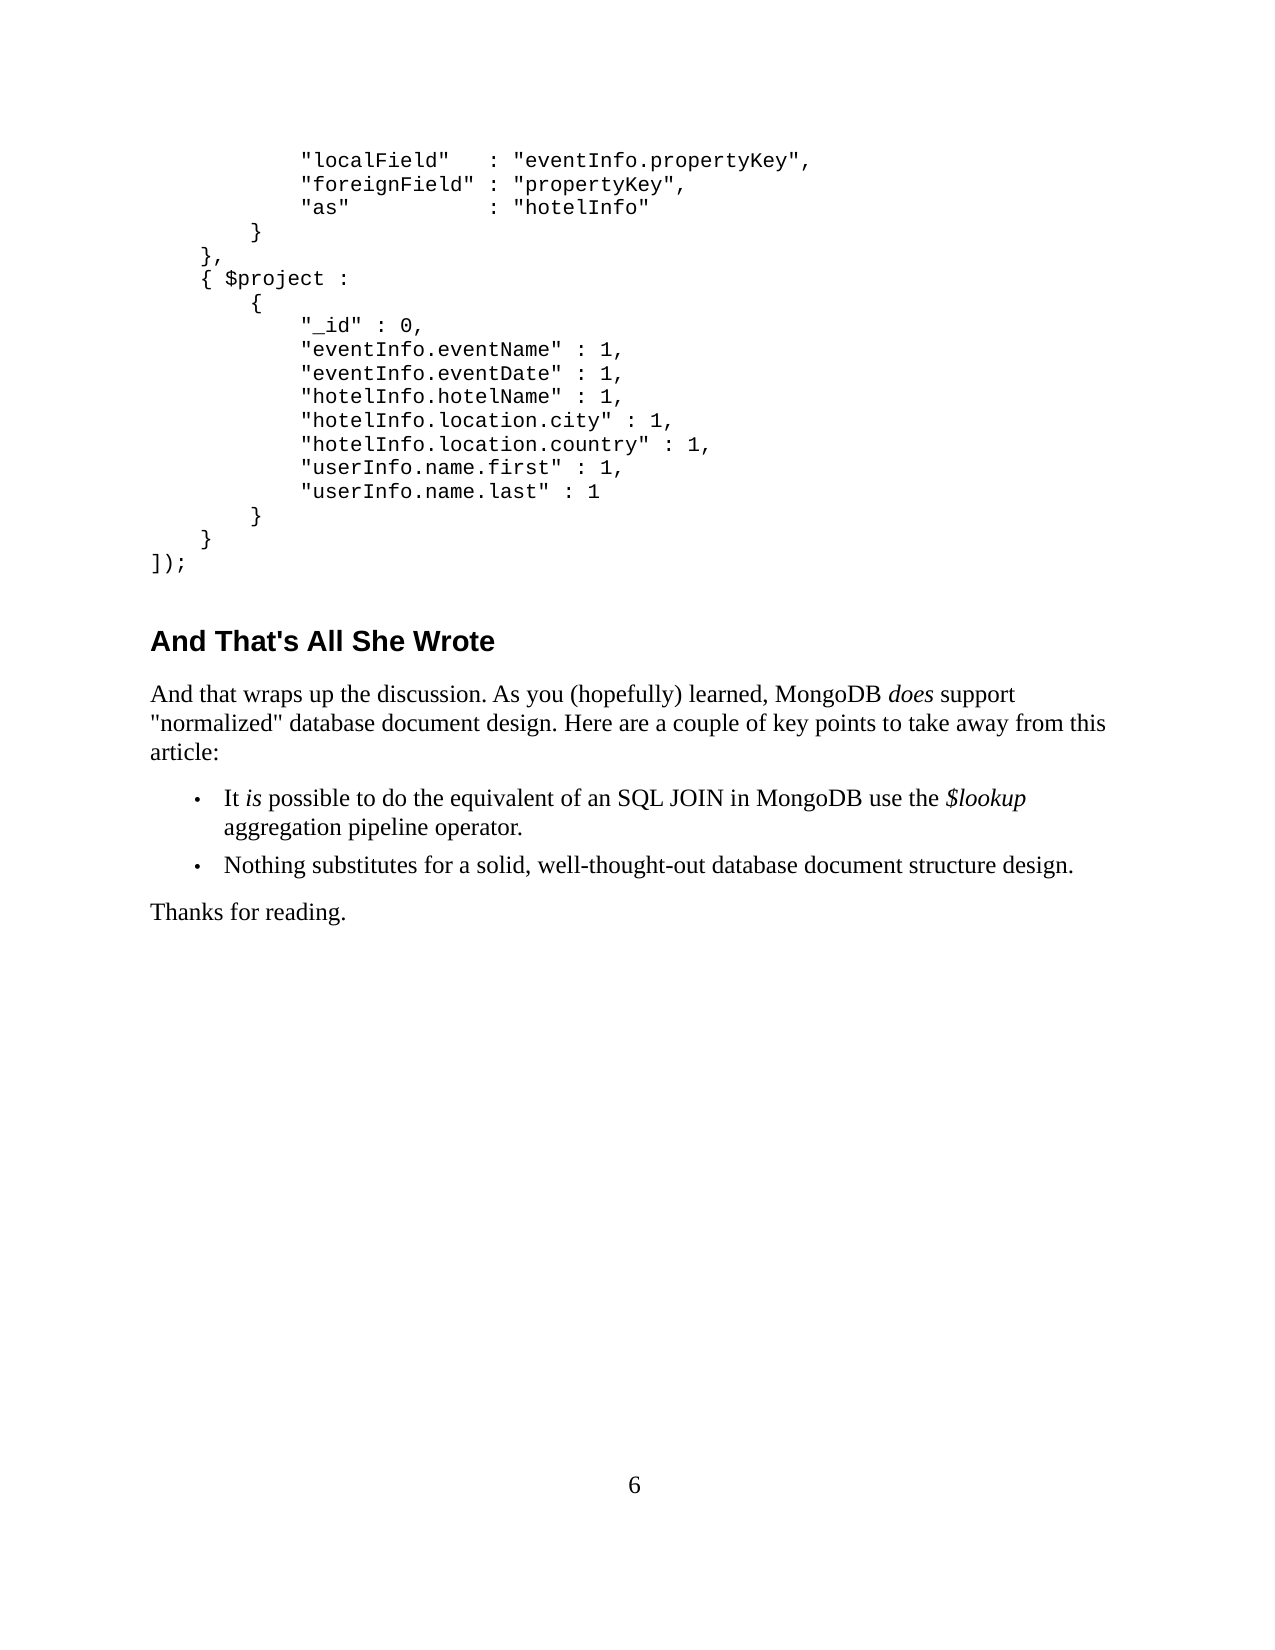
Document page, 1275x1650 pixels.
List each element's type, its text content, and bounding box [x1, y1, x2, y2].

text }, [150, 244, 1125, 268]
text ]); [150, 552, 1125, 576]
list It is possible to do the equivalent of an SQL JOIN in MongoDB use the $lookup aggregation pipeline operator. [194, 783, 1125, 841]
text "foreignField" : "propertyKey", [150, 174, 1125, 197]
text "_id" : 0, [150, 316, 1125, 339]
list Nothing substitutes for a solid, well-thought-out database document structure design. [194, 850, 1125, 879]
text "eventInfo.eventName" : 1, [150, 339, 1125, 363]
text Thanks for reading. [150, 897, 1125, 925]
text And that wraps up the discussion. As you (hopefully) learned, MongoDB does support "normalized" database document design. Here are a couple of key points to take away from this article: [150, 679, 1125, 766]
text { [150, 292, 1125, 316]
text "localField" : "eventInfo.propertyKey", [150, 150, 1125, 174]
text "userInfo.name.first" : 1, [150, 457, 1125, 481]
text "as" : "hotelInfo" [150, 197, 1125, 221]
text "eventInfo.eventDate" : 1, [150, 363, 1125, 386]
text "hotelInfo.hotelName" : 1, [150, 386, 1125, 410]
text } [150, 528, 1125, 552]
text { $project : [150, 268, 1125, 292]
text } [150, 221, 1125, 244]
text "hotelInfo.location.country" : 1, [150, 434, 1125, 457]
text } [150, 505, 1125, 528]
text "hotelInfo.location.city" : 1, [150, 410, 1125, 434]
text "userInfo.name.last" : 1 [150, 481, 1125, 505]
subtitle And That's All She Wrote [150, 624, 1125, 658]
